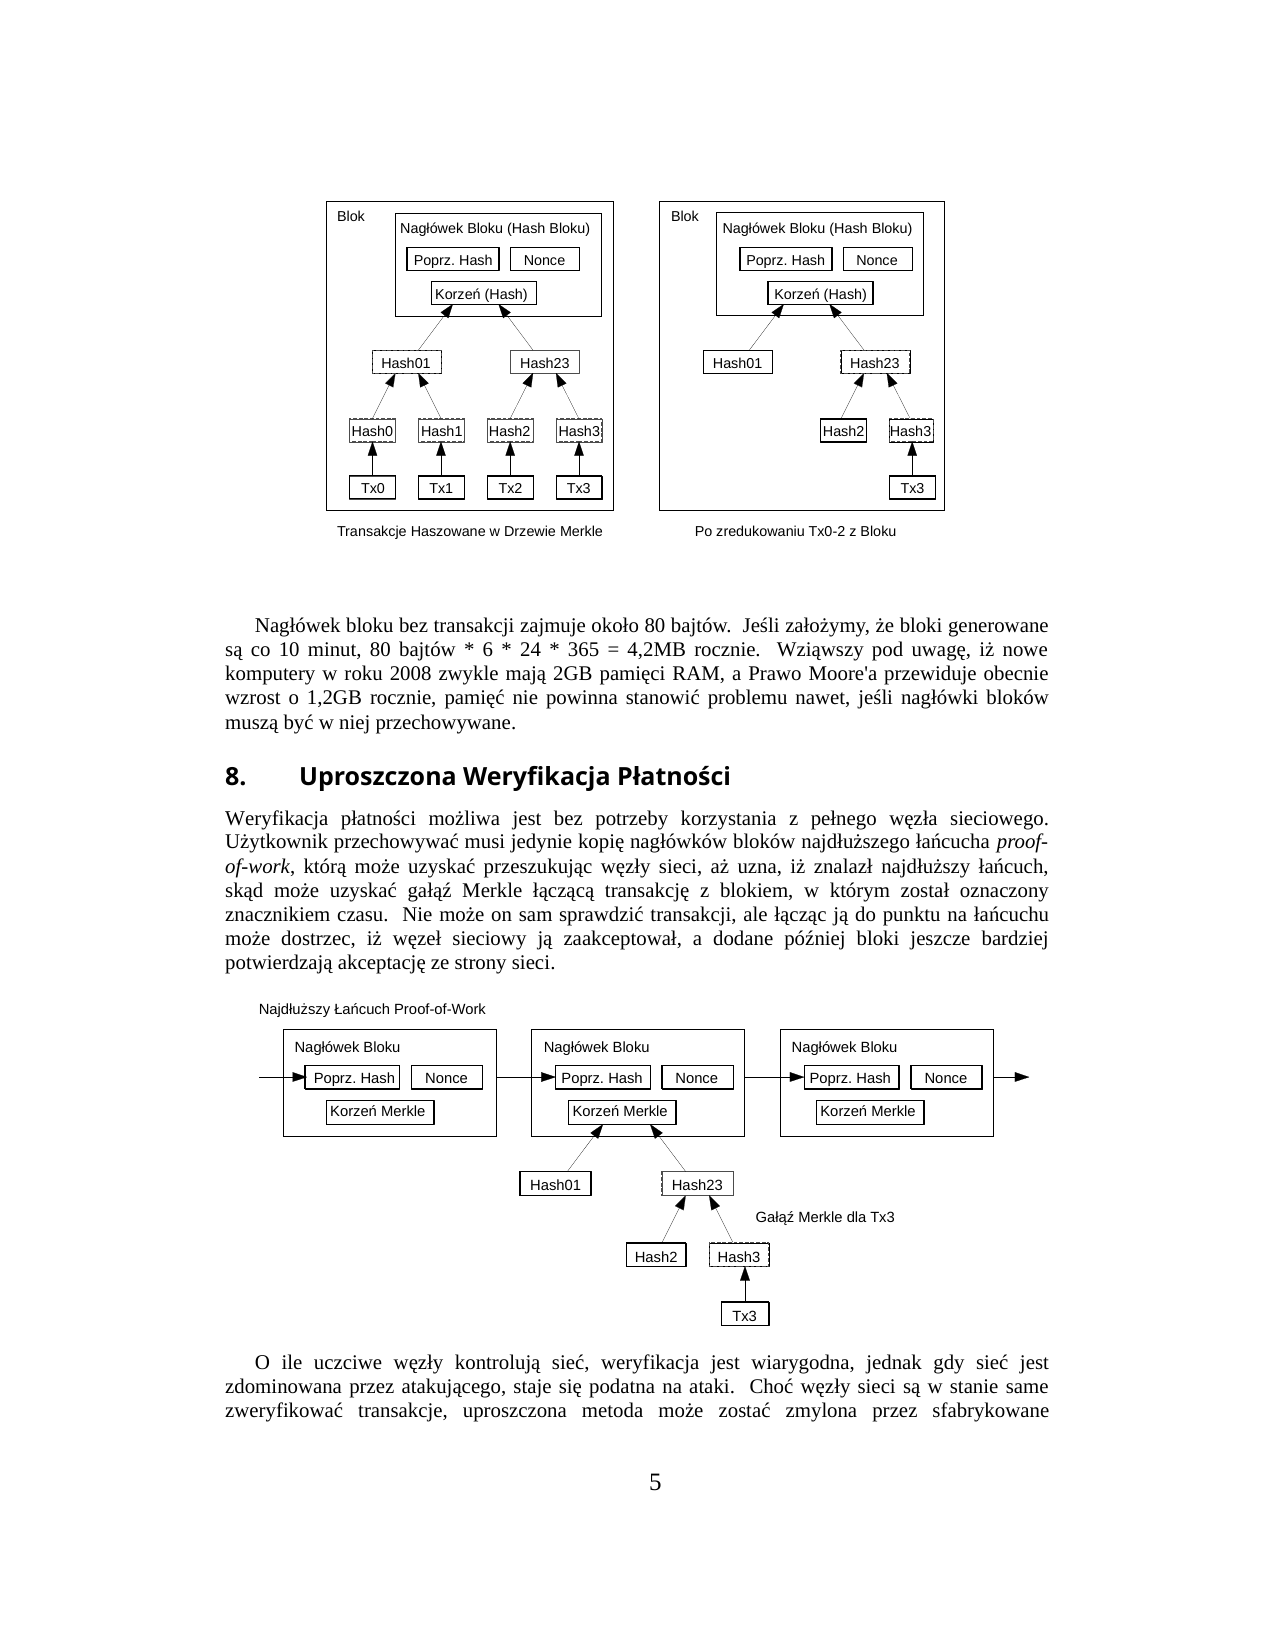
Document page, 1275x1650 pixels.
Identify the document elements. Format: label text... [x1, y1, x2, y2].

text Weryfikacja płatności możliwa jest bez potrzeby korzystania z pełnego węzła sieciowego. Użytkownik przechowywać musi jedynie kopię nagłówków bloków najdłuższego łańcucha proof-of-work, którą może uzyskać przeszukując węzły sieci, aż uzna, iż znalazł najdłuższy łańcuch, skąd może uzyskać gałąź Merkle łączącą transakcję z blokiem, w którym został oznaczony znacznikiem czasu. Nie może on sam sprawdzić transakcji, ale łącząc ją do punktu na łańcuchu może dostrzec, iż węzeł sieciowy ją zaakceptował, a dodane później bloki jeszcze bardziej potwierdzają akceptację ze strony sieci. [225, 805, 1050, 974]
text O ile uczciwe węzły kontrolują sieć, weryfikacja jest wiarygodna, jednak gdy sieć jest zdominowana przez atakującego, staje się podatna na ataki. Choć węzły sieci są w stanie same zweryfikować transakcje, uproszczona metoda może zostać zmylona przez sfabrykowane [225, 1350, 1050, 1422]
subtitle 8. Uproszczona Weryfikacja Płatności [225, 759, 1050, 793]
text Nagłówek bloku bez transakcji zajmuje około 80 bajtów. Jeśli założymy, że bloki generowane są co 10 minut, 80 bajtów * 6 * 24 * 365 = 4,2MB rocznie. Wziąwszy pod uwagę, iż nowe komputery w roku 2008 zwykle mają 2GB pamięci RAM, a Prawo Moore'a przewiduje obecnie wzrost o 1,2GB rocznie, pamięć nie powinna stanowić problemu nawet, jeśli nagłówki bloków muszą być w niej przechowywane. [225, 613, 1050, 734]
